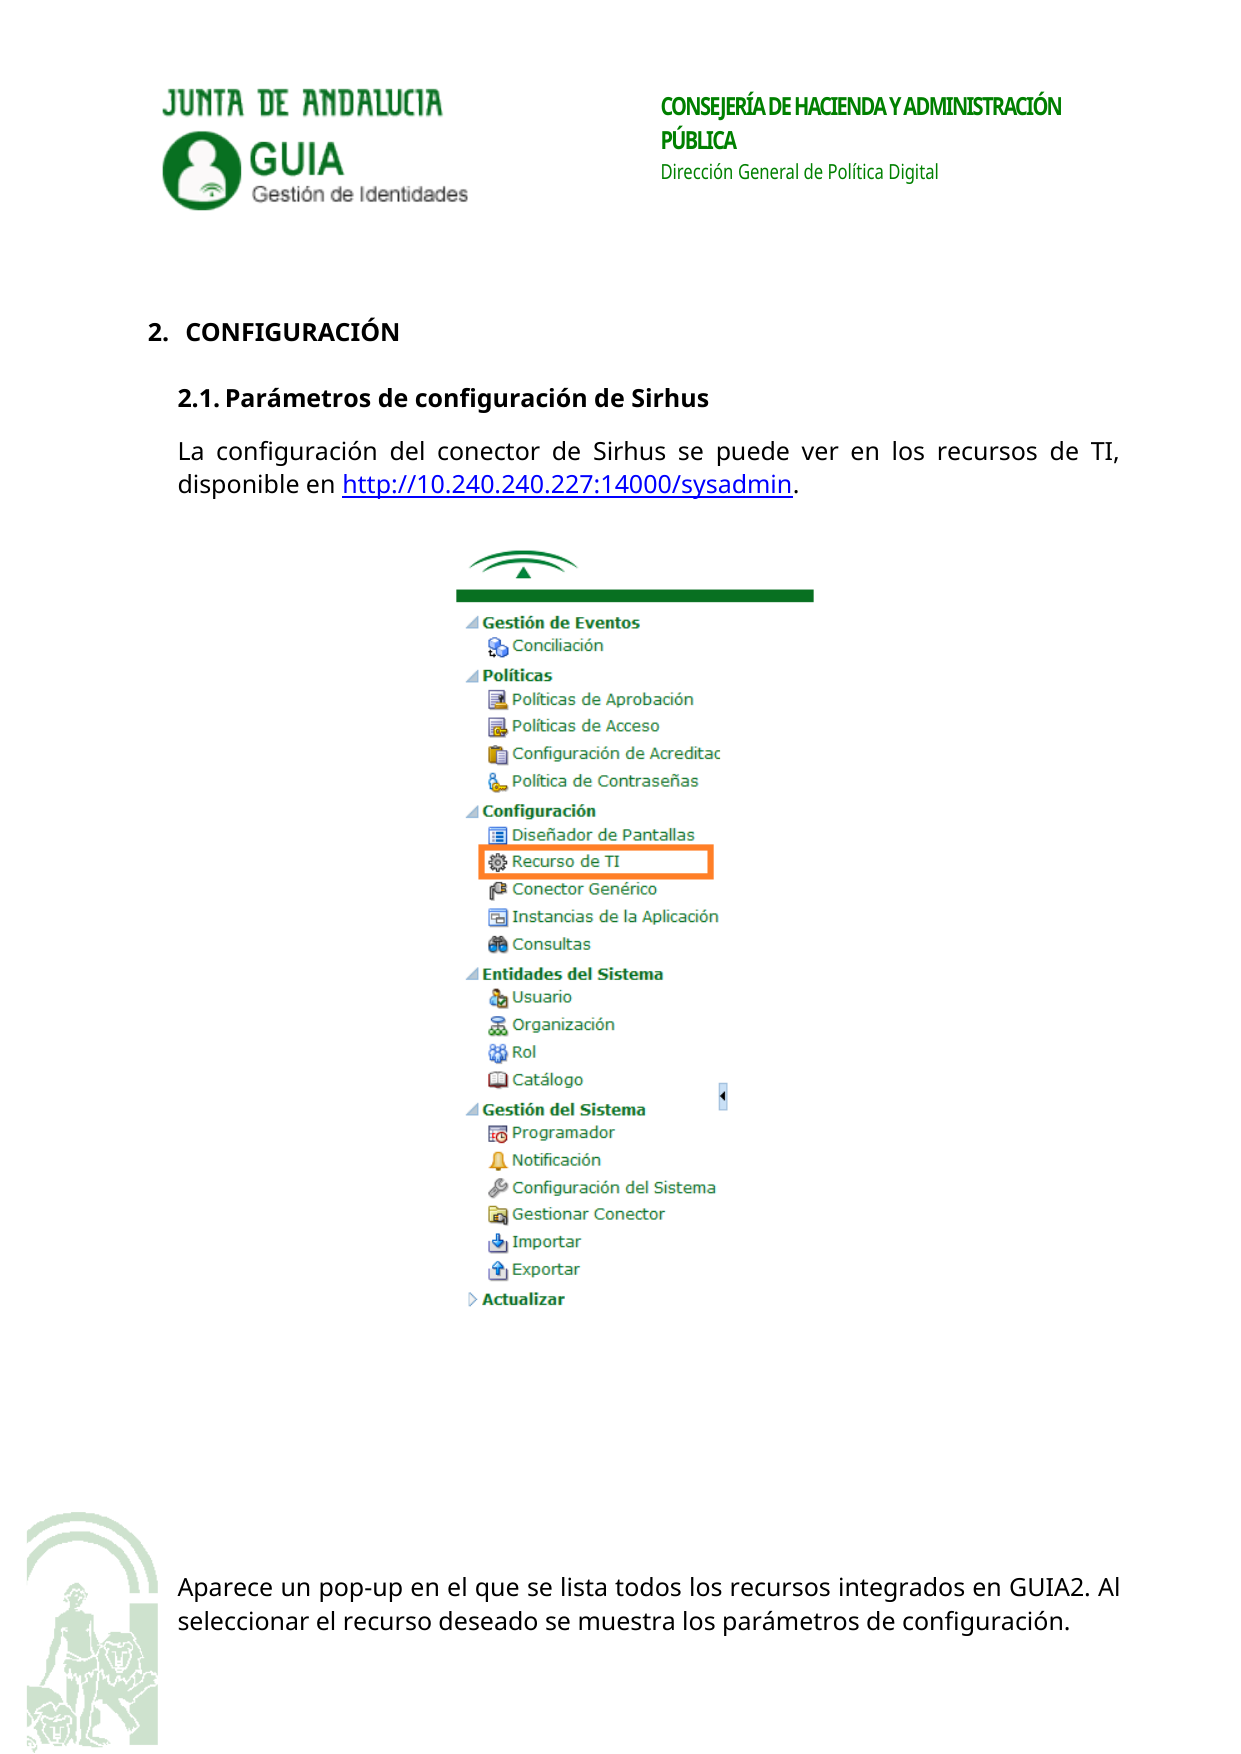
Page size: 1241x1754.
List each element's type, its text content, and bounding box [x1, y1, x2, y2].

picture [147, 82, 498, 225]
subtitle Configuración [148, 315, 1122, 349]
text La configuración del conector de Sirhus se puede ver en los recursos de TI, disponible en http://10.240.240.227:14000/sysadmin. [177, 433, 1122, 501]
subtitle Parámetros de configuración de Sirhus [177, 380, 1122, 414]
text Aparece un pop-up en el que se lista todos los recursos integrados en GUIA2. Al seleccionar el recurso deseado se muestra los parámetros de configuración. [177, 1569, 1122, 1637]
picture [26, 1511, 159, 1753]
